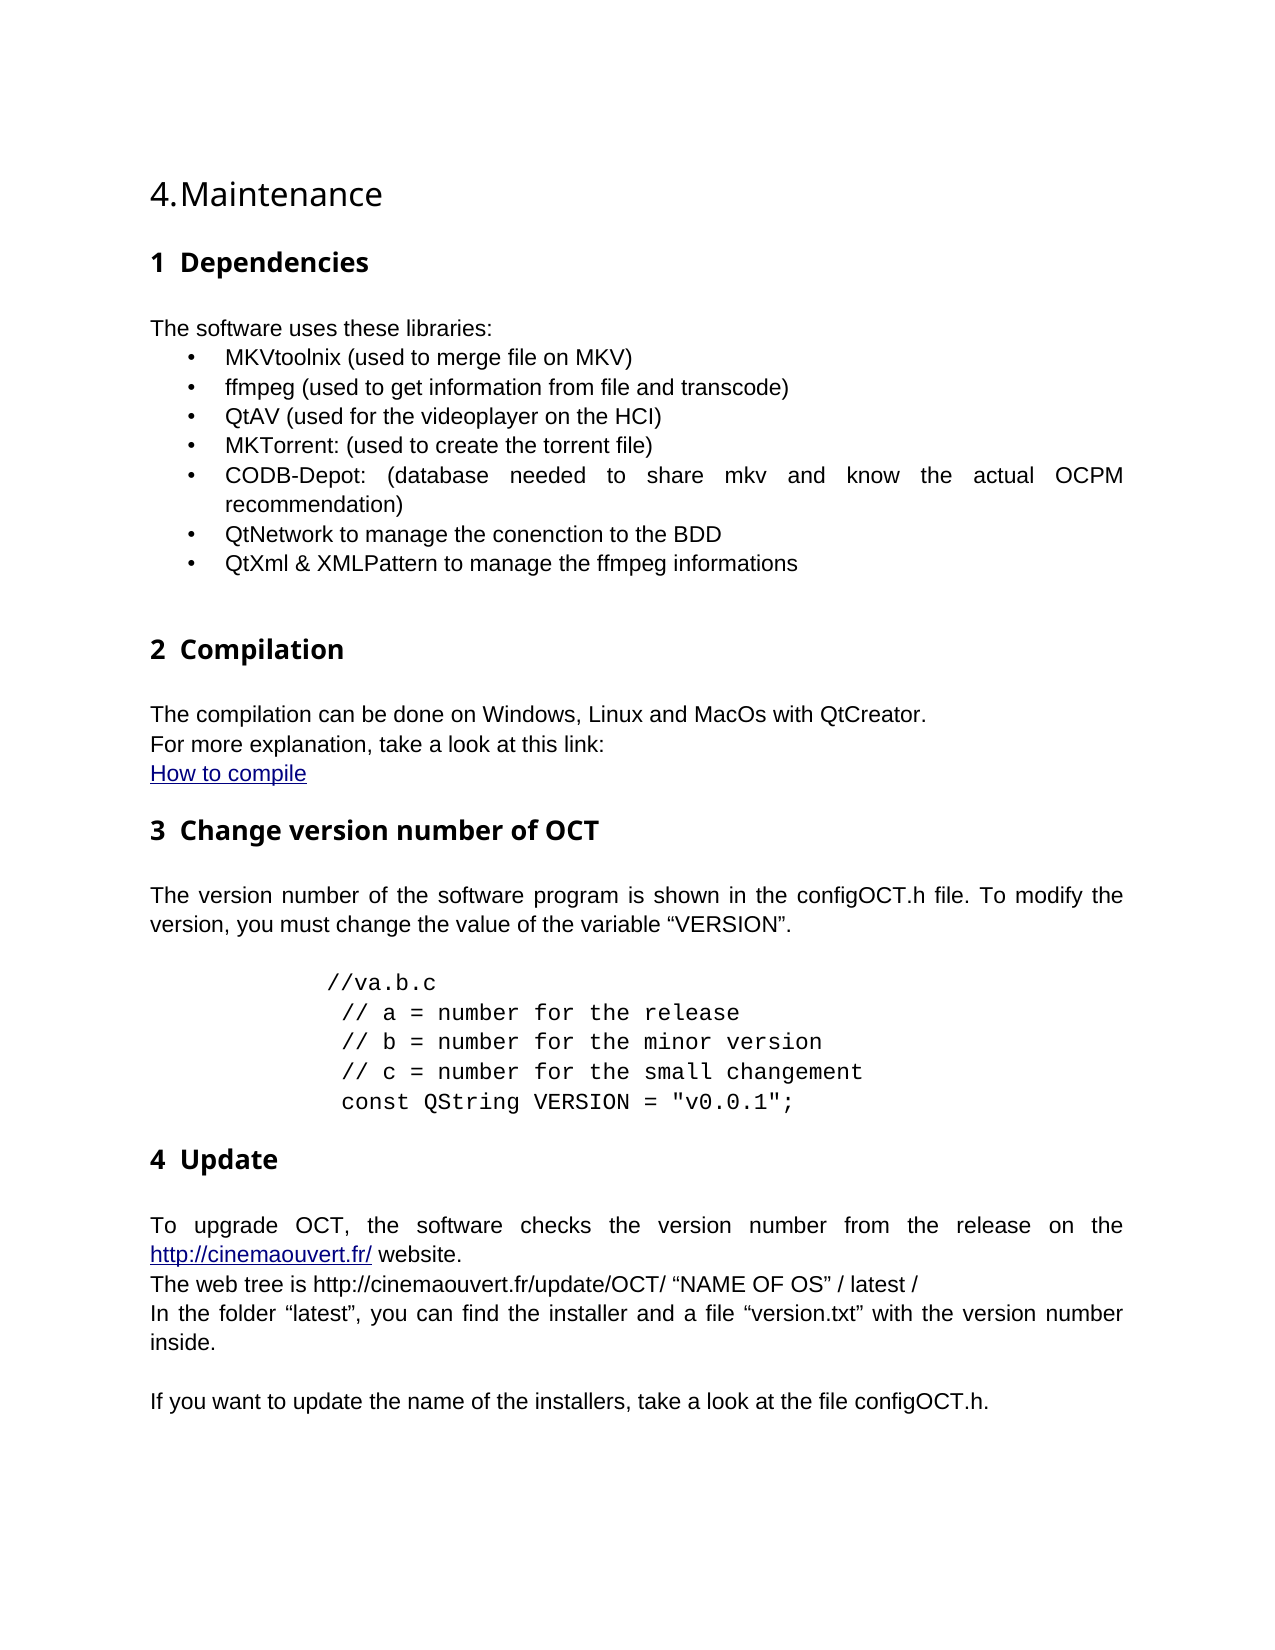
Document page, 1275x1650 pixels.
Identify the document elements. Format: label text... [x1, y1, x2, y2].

text The version number of the software program is shown in the configOCT.h file. To modify the version, you must change the value of the variable “VERSION”. [150, 883, 1125, 938]
list MKTorrent: (used to create the torrent file) [187, 433, 1125, 459]
text // a = number for the release [300, 1001, 1125, 1027]
text How to compile [150, 761, 1125, 786]
text The web tree is http://cinemaouvert.fr/update/OCT/ “NAME OF OS” / latest / [150, 1271, 1125, 1297]
text In the folder “latest”, you can find the installer and a file “version.txt” with the version number inside. [150, 1301, 1125, 1356]
text The software uses these libraries: [150, 316, 1125, 341]
text The compilation can be done on Windows, Linux and MacOs with QtCreator. [150, 702, 1125, 728]
subtitle Maintenance [150, 171, 1125, 216]
text // c = number for the small changement [300, 1060, 1125, 1086]
text // b = number for the minor version [300, 1031, 1125, 1057]
subtitle Compilation [150, 630, 1125, 667]
list QtNetwork to manage the conenction to the BDD [187, 521, 1125, 547]
text const QString VERSION = "v0.0.1"; [300, 1090, 1125, 1116]
subtitle Dependencies [150, 244, 1125, 281]
list QtXml & XMLPattern to manage the ffmpeg informations [187, 551, 1125, 576]
text //va.b.c [300, 971, 1125, 997]
list MKVtoolnix (used to merge file on MKV) [187, 345, 1125, 371]
subtitle Update [150, 1141, 1125, 1178]
list QtAV (used for the videoplayer on the HCI) [187, 404, 1125, 429]
subtitle Change version number of OCT [150, 811, 1125, 848]
text If you want to update the name of the installers, take a look at the file configOCT.h. [150, 1389, 1125, 1414]
list ffmpeg (used to get information from file and transcode) [187, 374, 1125, 400]
text To upgrade OCT, the software checks the version number from the release on the http://cinemaouvert.fr/ website. [150, 1213, 1125, 1268]
text For more explanation, take a look at this link: [150, 731, 1125, 757]
list CODB-Depot: (database needed to share mkv and know the actual OCPM recommendation) [187, 462, 1125, 517]
